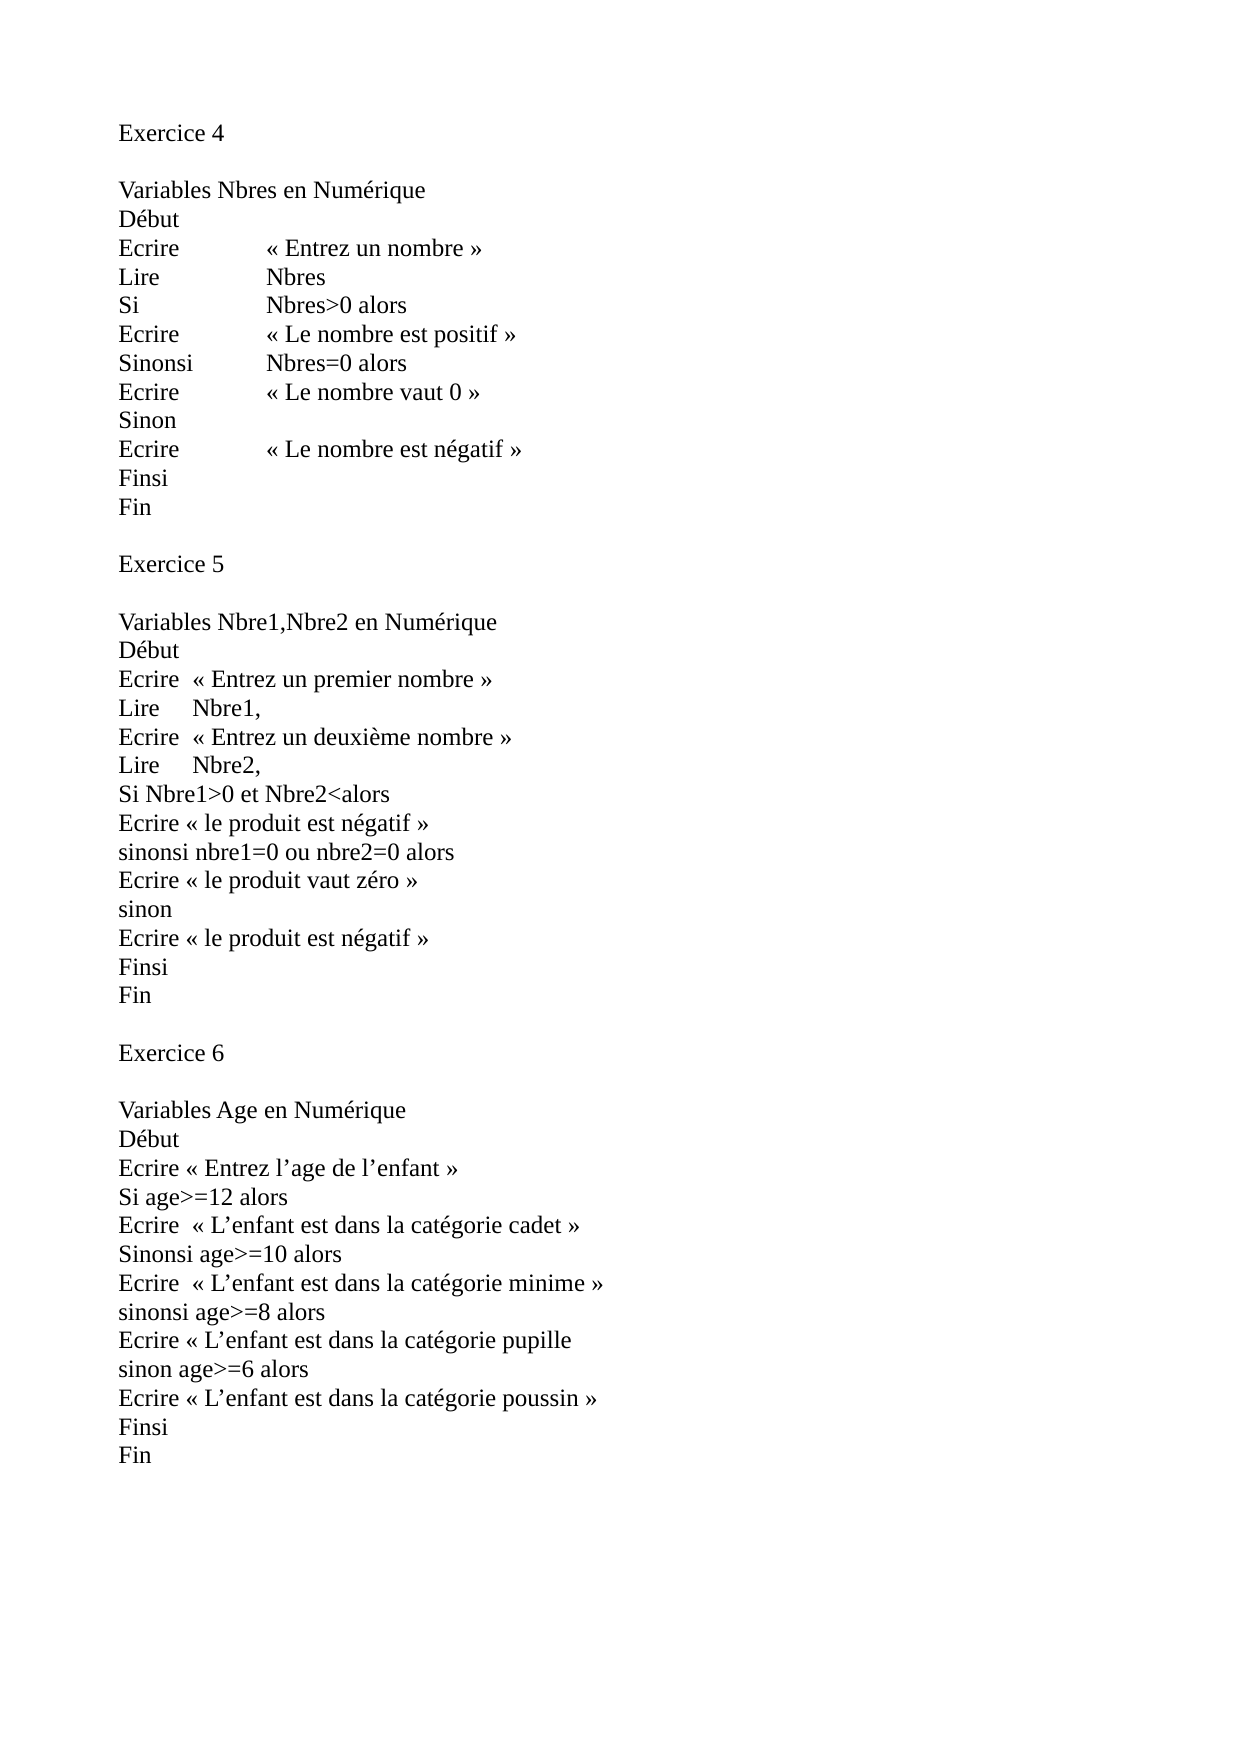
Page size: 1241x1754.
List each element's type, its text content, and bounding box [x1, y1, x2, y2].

text Fin [118, 1441, 1122, 1469]
text sinon age>=6 alors [118, 1354, 1122, 1383]
text Ecrire « Le nombre est négatif » [118, 434, 1122, 463]
text sinonsi nbre1=0 ou nbre2=0 alors [118, 837, 1122, 866]
text Si Nbres>0 alors [118, 291, 1122, 319]
text Ecrire « L’enfant est dans la catégorie cadet » [118, 1211, 1122, 1239]
text Ecrire « Entrez un nombre » [118, 233, 1122, 262]
text Début [118, 636, 1122, 664]
text Ecrire « le produit est négatif » [118, 808, 1122, 837]
text Lire Nbre2, [118, 751, 1122, 779]
text sinon [118, 894, 1122, 923]
text Sinon [118, 406, 1122, 434]
text sinonsi age>=8 alors [118, 1297, 1122, 1326]
text Sinonsi age>=10 alors [118, 1239, 1122, 1268]
text Si age>=12 alors [118, 1182, 1122, 1211]
text Variables Nbre1,Nbre2 en Numérique [118, 607, 1122, 636]
text Ecrire « le produit est négatif » [118, 923, 1122, 952]
text Si Nbre1>0 et Nbre2<alors [118, 779, 1122, 808]
text Début [118, 1124, 1122, 1153]
text Ecrire « L’enfant est dans la catégorie poussin » [118, 1383, 1122, 1412]
text Ecrire « Le nombre est positif » [118, 319, 1122, 348]
text Exercice 5 [118, 549, 1122, 578]
text Fin [118, 492, 1122, 521]
text Ecrire « Le nombre vaut 0 » [118, 377, 1122, 406]
text Ecrire « le produit vaut zéro » [118, 866, 1122, 894]
text Fin [118, 981, 1122, 1009]
text Exercice 4 [118, 118, 1122, 147]
text Ecrire « L’enfant est dans la catégorie minime » [118, 1268, 1122, 1297]
text Variables Age en Numérique [118, 1096, 1122, 1124]
text Finsi [118, 1412, 1122, 1441]
text Début [118, 204, 1122, 233]
text Lire Nbre1, [118, 693, 1122, 722]
text Finsi [118, 952, 1122, 981]
text Ecrire « Entrez un premier nombre » [118, 664, 1122, 693]
text Ecrire « Entrez un deuxième nombre » [118, 722, 1122, 751]
text Ecrire « L’enfant est dans la catégorie pupille [118, 1326, 1122, 1354]
text Ecrire « Entrez l’age de l’enfant » [118, 1153, 1122, 1182]
text Lire Nbres [118, 262, 1122, 291]
text Sinonsi Nbres=0 alors [118, 348, 1122, 377]
text Variables Nbres en Numérique [118, 176, 1122, 204]
text Finsi [118, 463, 1122, 492]
text Exercice 6 [118, 1038, 1122, 1067]
